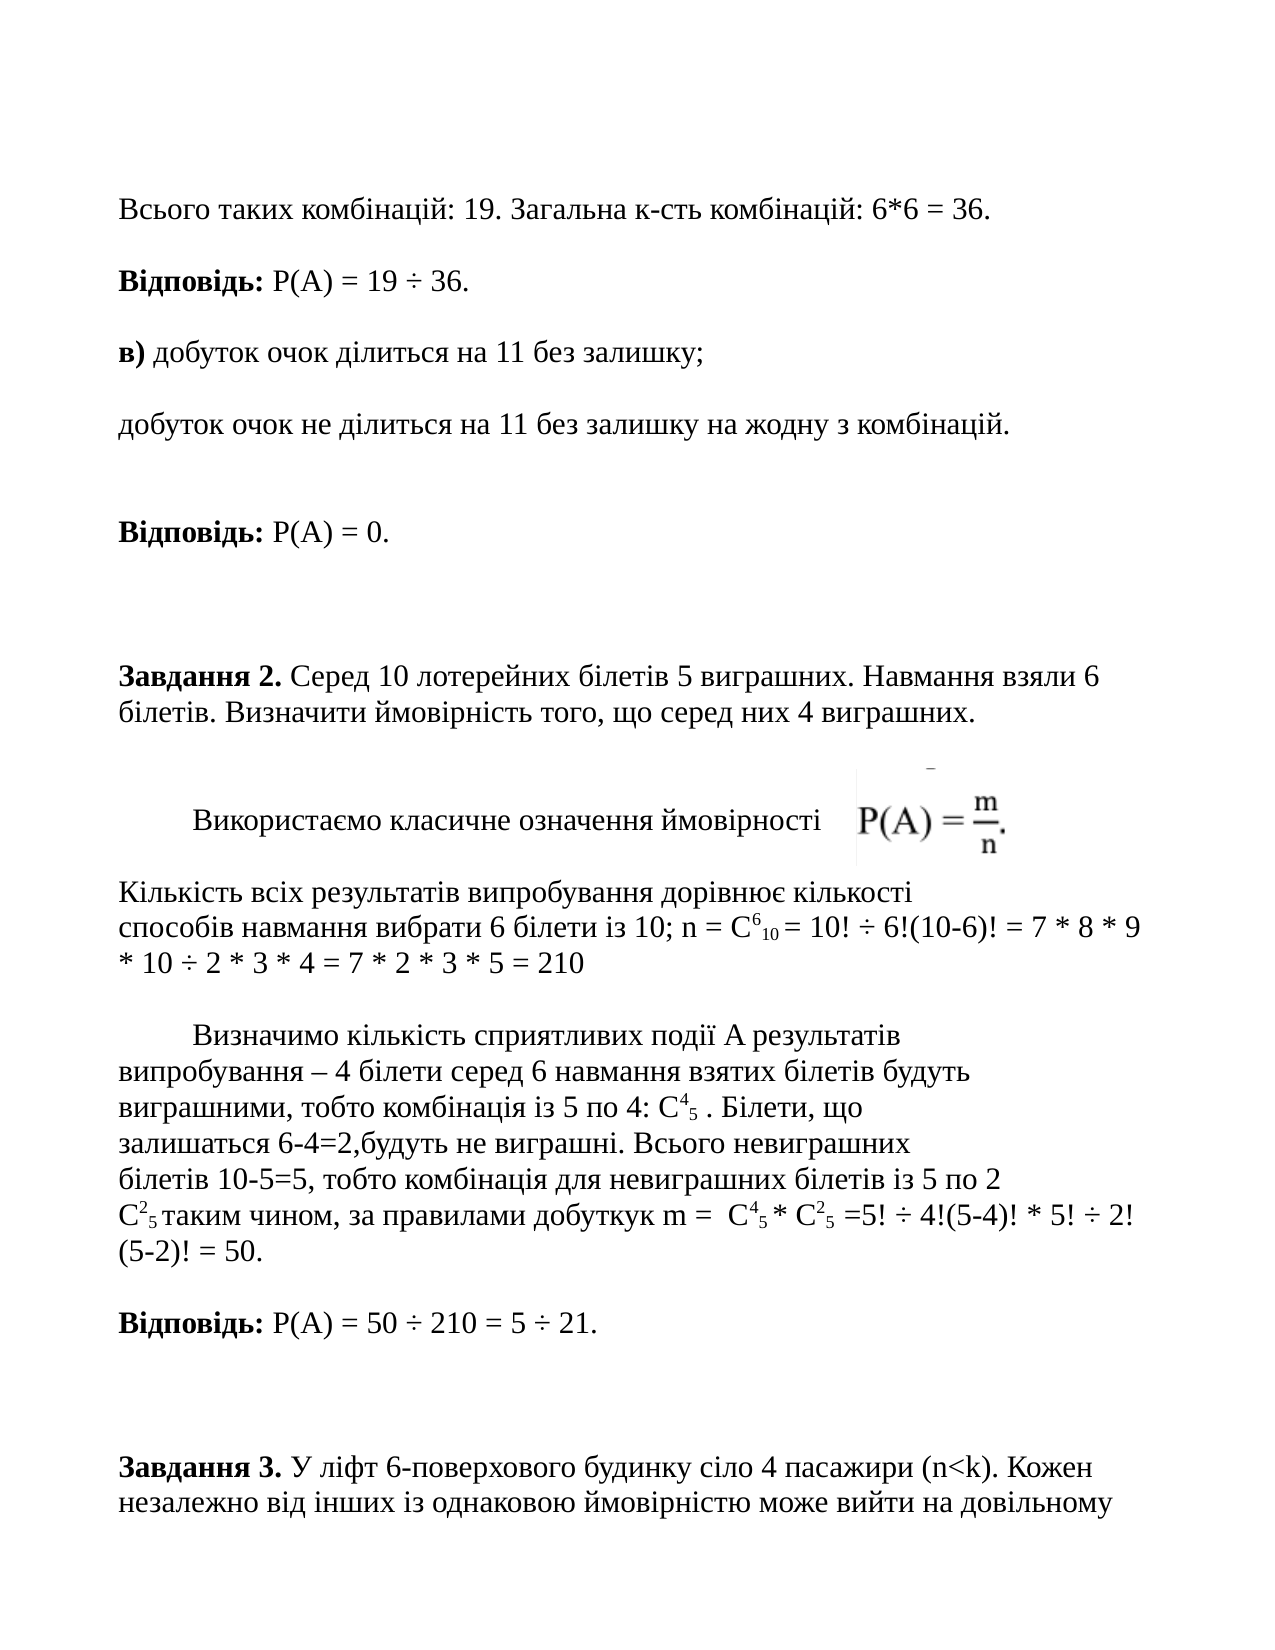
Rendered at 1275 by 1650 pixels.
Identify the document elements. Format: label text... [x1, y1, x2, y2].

text Відповідь: P(A) = 0. [118, 513, 1157, 549]
text Відповідь: P(A) = 50 ÷ 210 = 5 ÷ 21. [118, 1304, 1157, 1340]
text С25 таким чином, за правилами добуткук m = С45 * С25 =5! ÷ 4!(5-4)! * 5! ÷ 2!(5-2)! = 50. [118, 1196, 1157, 1268]
text виграшними, тобто комбінація із 5 по 4: С45 . Білети, що [118, 1088, 1157, 1124]
text Використаємо класичне означення ймовірності [118, 801, 856, 837]
text в) добуток очок ділиться на 11 без залишку; [118, 334, 1157, 370]
text незалежно від інших із однаковою ймовірністю може вийти на довільному [118, 1484, 1157, 1520]
text випробування – 4 білети серед 6 навмання взятих білетів будуть [118, 1052, 1157, 1088]
text Кількість всіх результатів випробування дорівнює кількості [118, 873, 1157, 909]
text [118, 118, 1157, 190]
text білетів 10-5=5, тобто комбінація для невиграшних білетів із 5 по 2 [118, 1160, 1157, 1196]
text [1030, 801, 1157, 837]
picture [856, 768, 1030, 866]
text Завдання 2. Серед 10 лотерейних білетів 5 виграшних. Навмання взяли 6 [118, 657, 1157, 693]
text Визначимо кількість сприятливих події A результатів [118, 1017, 1157, 1052]
text залишаться 6-4=2,будуть не виграшні. Всього невиграшних [118, 1124, 1157, 1160]
text способів навмання вибрати 6 білети із 10; n = C610 = 10! ÷ 6!(10-6)! = 7 * 8 * 9 * 10 ÷ 2 * 3 * 4 = 7 * 2 * 3 * 5 = 210 [118, 909, 1157, 1017]
text добуток очок не ділиться на 11 без залишку на жодну з комбінацій. [118, 406, 1157, 442]
text Завдання 3. У ліфт 6-поверхового будинку сіло 4 пасажири (n<k). Кожен [118, 1448, 1157, 1484]
text білетів. Визначити ймовірність того, що серед них 4 виграшних. [118, 693, 1157, 729]
text Відповідь: Р(А) = 19 ÷ 36. [118, 262, 1157, 298]
text Всього таких комбінацій: 19. Загальна к-сть комбінацій: 6*6 = 36. [118, 190, 1157, 226]
